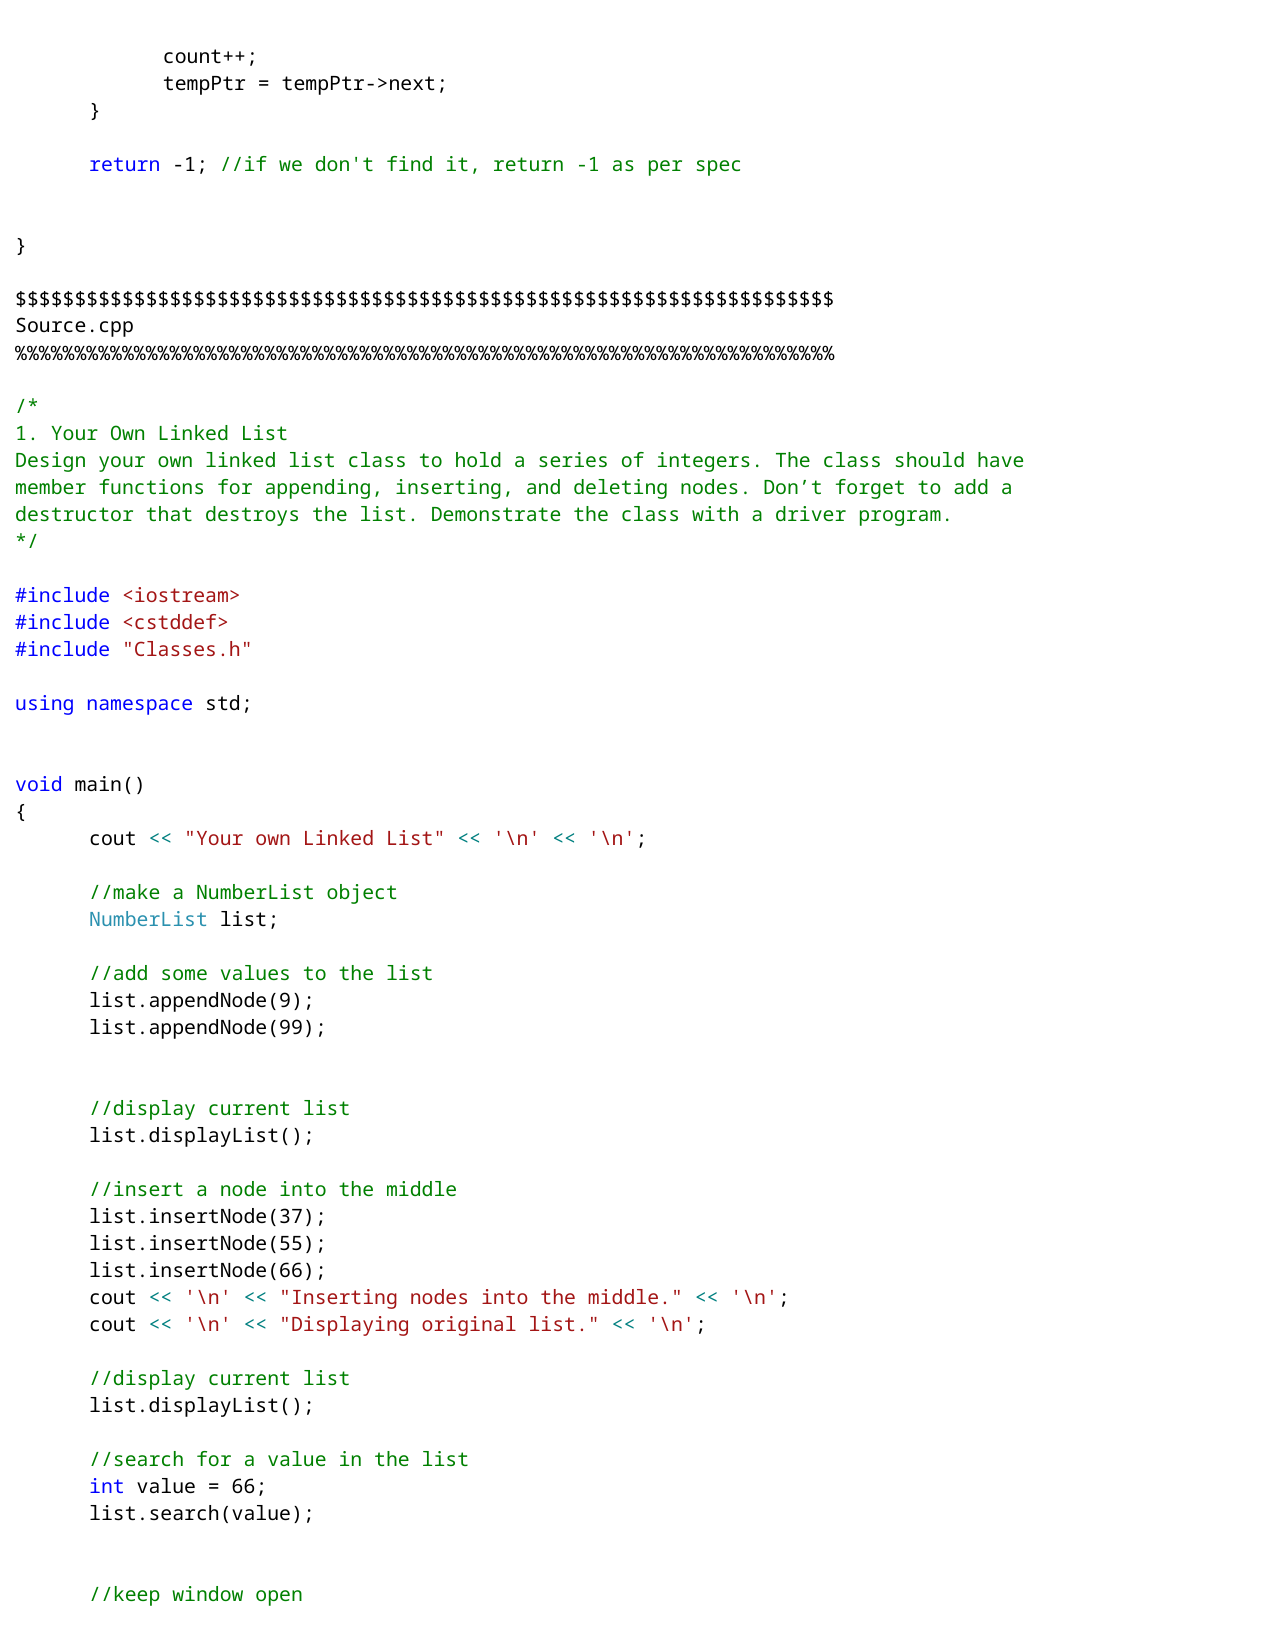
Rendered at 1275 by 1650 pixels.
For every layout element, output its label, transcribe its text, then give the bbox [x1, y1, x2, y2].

text list.displayList(); [15, 1391, 1260, 1418]
text list.insertNode(37); [15, 1202, 1260, 1229]
text destructor that destroys the list. Demonstrate the class with a driver program. [15, 501, 1260, 528]
text #include "Classes.h" [15, 636, 1260, 662]
text //keep window open [15, 1580, 1260, 1607]
text //insert a node into the middle [15, 1175, 1260, 1202]
text member functions for appending, inserting, and deleting nodes. Don’t forget to add a [15, 474, 1260, 501]
text //add some values to the list [15, 959, 1260, 986]
text #include <iostream> [15, 582, 1260, 608]
text #include <cstddef> [15, 608, 1260, 636]
text list.insertNode(66); [15, 1256, 1260, 1283]
text list.search(value); [15, 1499, 1260, 1526]
text //display current list [15, 1094, 1260, 1121]
text 1. Your Own Linked List [15, 420, 1260, 447]
text cout << '\n' << "Displaying original list." << '\n'; [15, 1310, 1260, 1337]
text cout << "Your own Linked List" << '\n' << '\n'; [15, 824, 1260, 851]
text /* [15, 393, 1260, 420]
text NumberList list; [15, 905, 1260, 932]
text } [15, 231, 1260, 258]
text cout << '\n' << "Inserting nodes into the middle." << '\n'; [15, 1283, 1260, 1310]
text %%%%%%%%%%%%%%%%%%%%%%%%%%%%%%%%%%%%%%%%%%%%%%%%%%%%%%%%%%%%%%%%%%%%% [15, 339, 1260, 366]
text Source.cpp [15, 312, 1260, 339]
text list.appendNode(99); [15, 1013, 1260, 1040]
text //make a NumberList object [15, 878, 1260, 905]
text return -1; //if we don't find it, return -1 as per spec [15, 150, 1260, 177]
text count++; [15, 42, 1260, 69]
text { [15, 797, 1260, 824]
text } [15, 96, 1260, 123]
text list.displayList(); [15, 1121, 1260, 1148]
text using namespace std; [15, 689, 1260, 716]
text tempPtr = tempPtr->next; [15, 69, 1260, 96]
text Design your own linked list class to hold a series of integers. The class should have [15, 447, 1260, 474]
text //search for a value in the list [15, 1445, 1260, 1472]
text void main() [15, 770, 1260, 797]
text list.appendNode(9); [15, 986, 1260, 1013]
text int value = 66; [15, 1472, 1260, 1499]
text $$$$$$$$$$$$$$$$$$$$$$$$$$$$$$$$$$$$$$$$$$$$$$$$$$$$$$$$$$$$$$$$$$$$$ [15, 285, 1260, 312]
text //display current list [15, 1364, 1260, 1391]
text */ [15, 528, 1260, 554]
text list.insertNode(55); [15, 1229, 1260, 1256]
